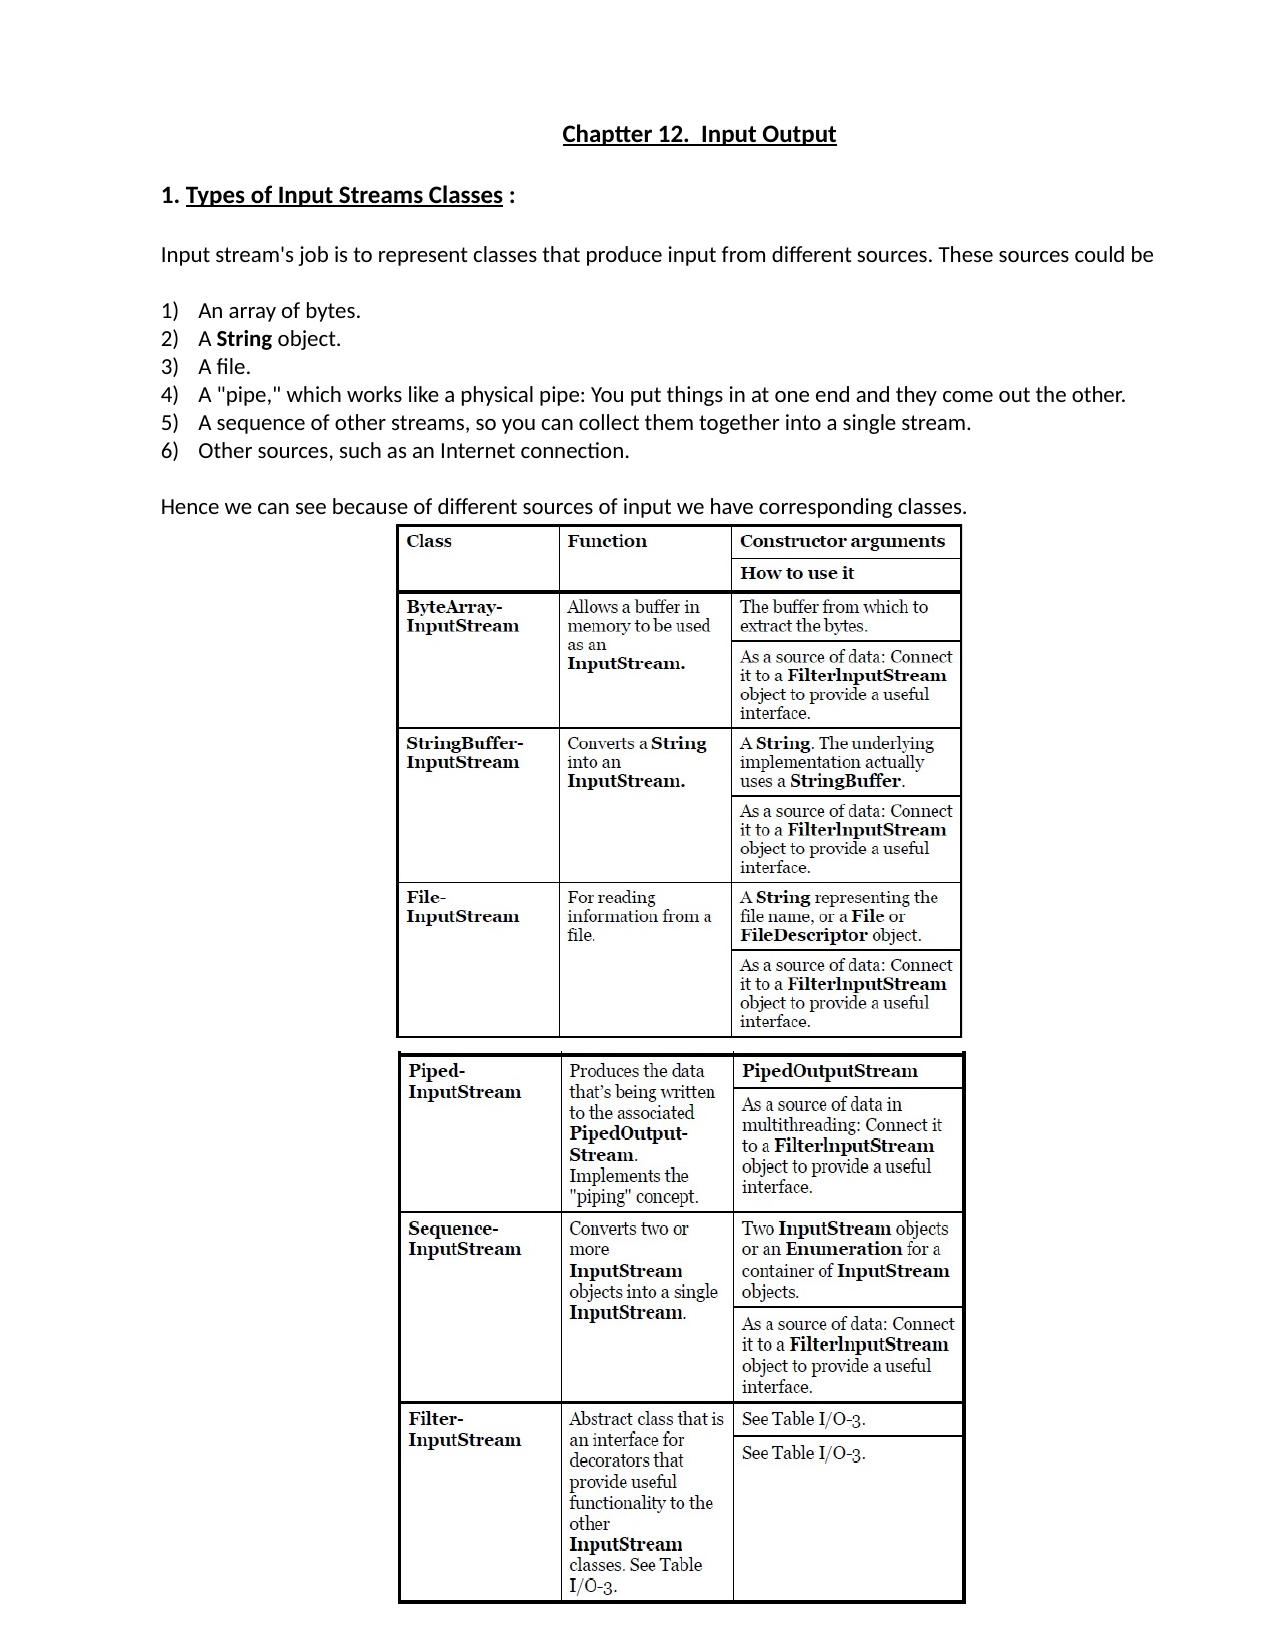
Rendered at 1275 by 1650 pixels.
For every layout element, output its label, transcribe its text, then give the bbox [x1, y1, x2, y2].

list Other sources, such as an Internet connection. [161, 436, 1197, 464]
text 1. Types of Input Streams Classes : [161, 179, 1238, 210]
picture [396, 1051, 967, 1609]
list A sequence of other streams, so you can collect them together into a single stream. [161, 408, 1197, 436]
list A file. [161, 352, 1197, 380]
text Chaptter 12. Input Output [161, 118, 1238, 149]
list A "pipe," which works like a physical pipe: You put things in at one end and they come out the other. [161, 380, 1197, 408]
list An array of bytes. [161, 296, 1197, 324]
list A String object. [161, 324, 1197, 352]
text Hence we can see because of different sources of input we have corresponding classes. [161, 492, 1197, 520]
text Input stream's job is to represent classes that produce input from different sources. These sources could be [161, 240, 1197, 268]
picture [394, 521, 963, 1040]
